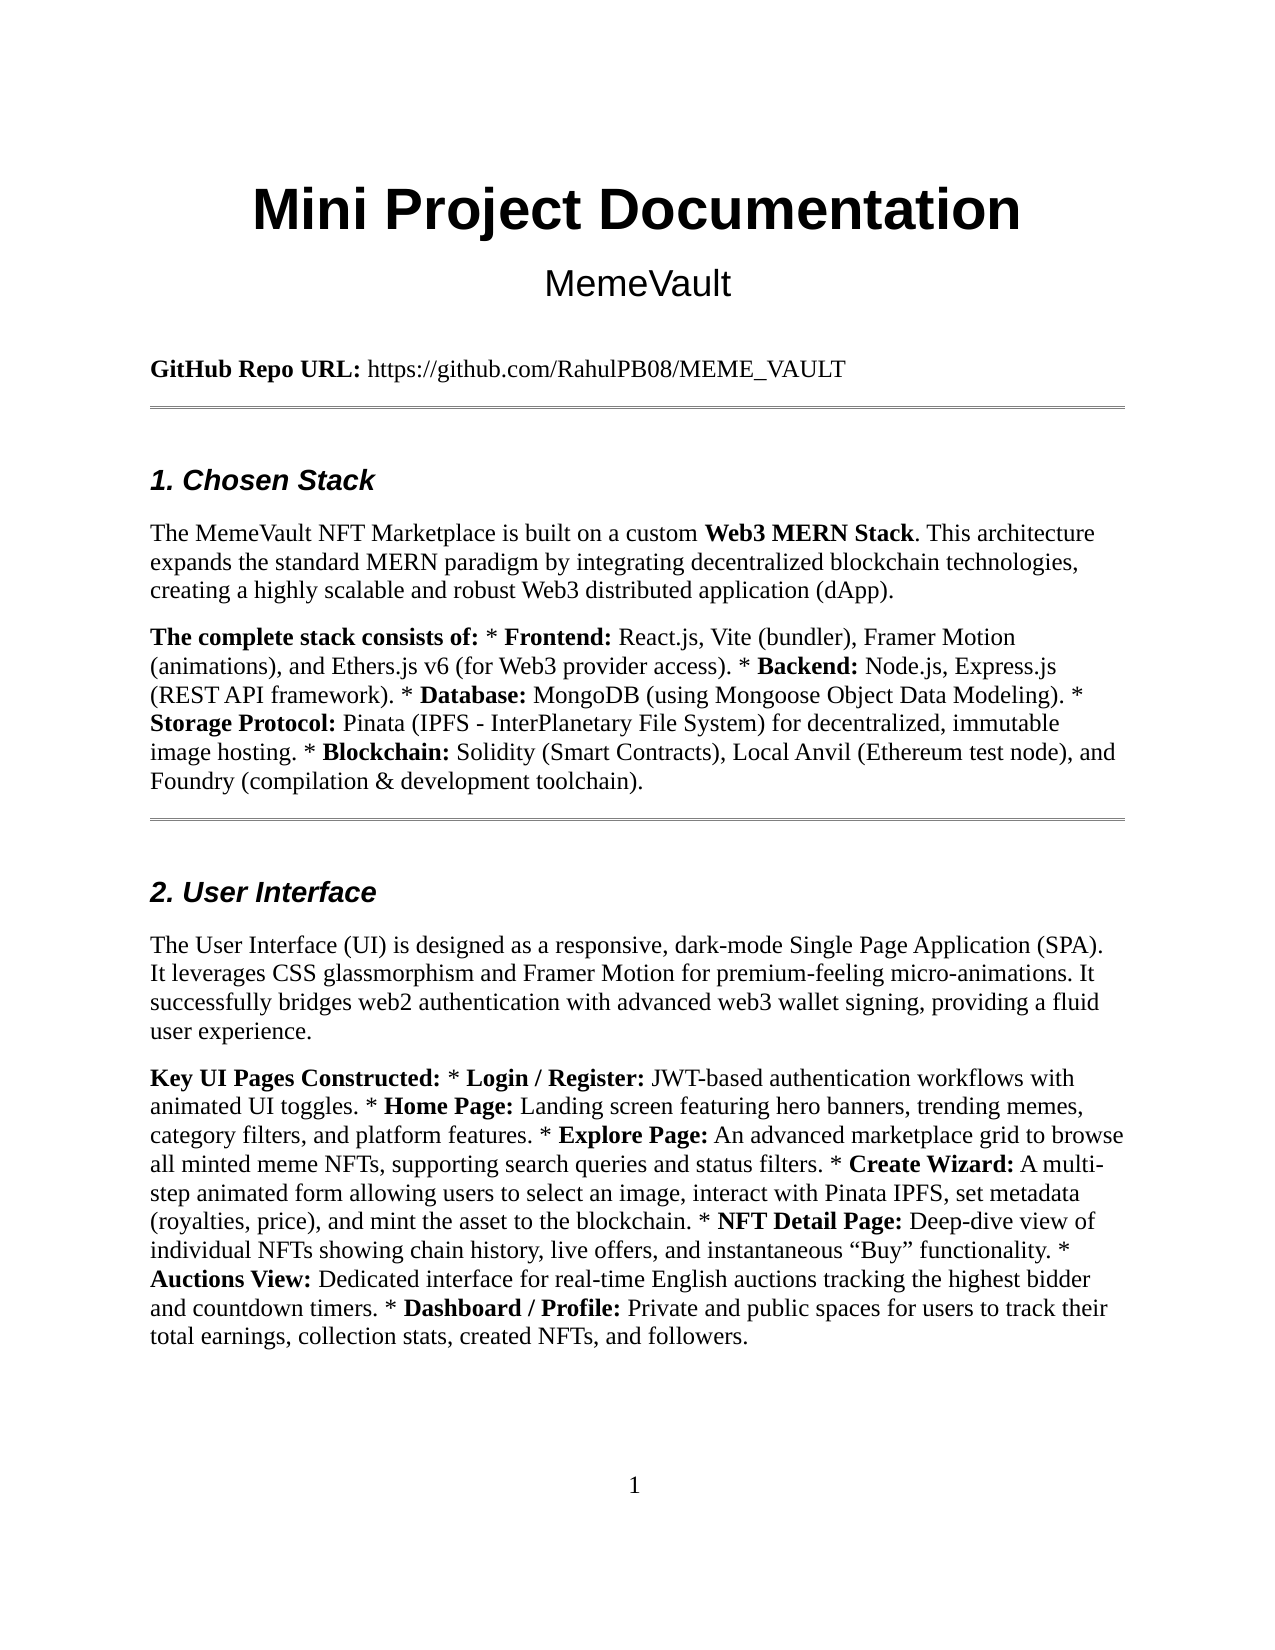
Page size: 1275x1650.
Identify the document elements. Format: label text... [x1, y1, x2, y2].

text The User Interface (UI) is designed as a responsive, dark-mode Single Page Application (SPA). It leverages CSS glassmorphism and Framer Motion for premium-feeling micro-animations. It successfully bridges web2 authentication with advanced web3 wallet signing, providing a fluid user experience. [150, 930, 1125, 1045]
subtitle MemeVault [150, 261, 1125, 304]
title Mini Project Documentation [150, 175, 1125, 242]
text Key UI Pages Constructed: * Login / Register: JWT-based authentication workflows with animated UI toggles. * Home Page: Landing screen featuring hero banners, trending memes, category filters, and platform features. * Explore Page: An advanced marketplace grid to browse all minted meme NFTs, supporting search queries and status filters. * Create Wizard: A multi-step animated form allowing users to select an image, interact with Pinata IPFS, set metadata (royalties, price), and mint the asset to the blockchain. * NFT Detail Page: Deep-dive view of individual NFTs showing chain history, live offers, and instantaneous “Buy” functionality. * Auctions View: Dedicated interface for real-time English auctions tracking the highest bidder and countdown timers. * Dashboard / Profile: Private and public spaces for users to track their total earnings, collection stats, created NFTs, and followers. [150, 1063, 1125, 1350]
text The complete stack consists of: * Frontend: React.js, Vite (bundler), Framer Motion (animations), and Ethers.js v6 (for Web3 provider access). * Backend: Node.js, Express.js (REST API framework). * Database: MongoDB (using Mongoose Object Data Modeling). * Storage Protocol: Pinata (IPFS - InterPlanetary File System) for decentralized, immutable image hosting. * Blockchain: Solidity (Smart Contracts), Local Anvil (Ethereum test node), and Foundry (compilation & development toolchain). [150, 622, 1125, 795]
text GitHub Repo URL: https://github.com/RahulPB08/MEME_VAULT [150, 354, 1125, 383]
subtitle 1. Chosen Stack [150, 463, 1125, 497]
text The MemeVault NFT Marketplace is built on a custom Web3 MERN Stack. This architecture expands the standard MERN paradigm by integrating decentralized blockchain technologies, creating a highly scalable and robust Web3 distributed application (dApp). [150, 518, 1125, 604]
subtitle 2. User Interface [150, 875, 1125, 908]
